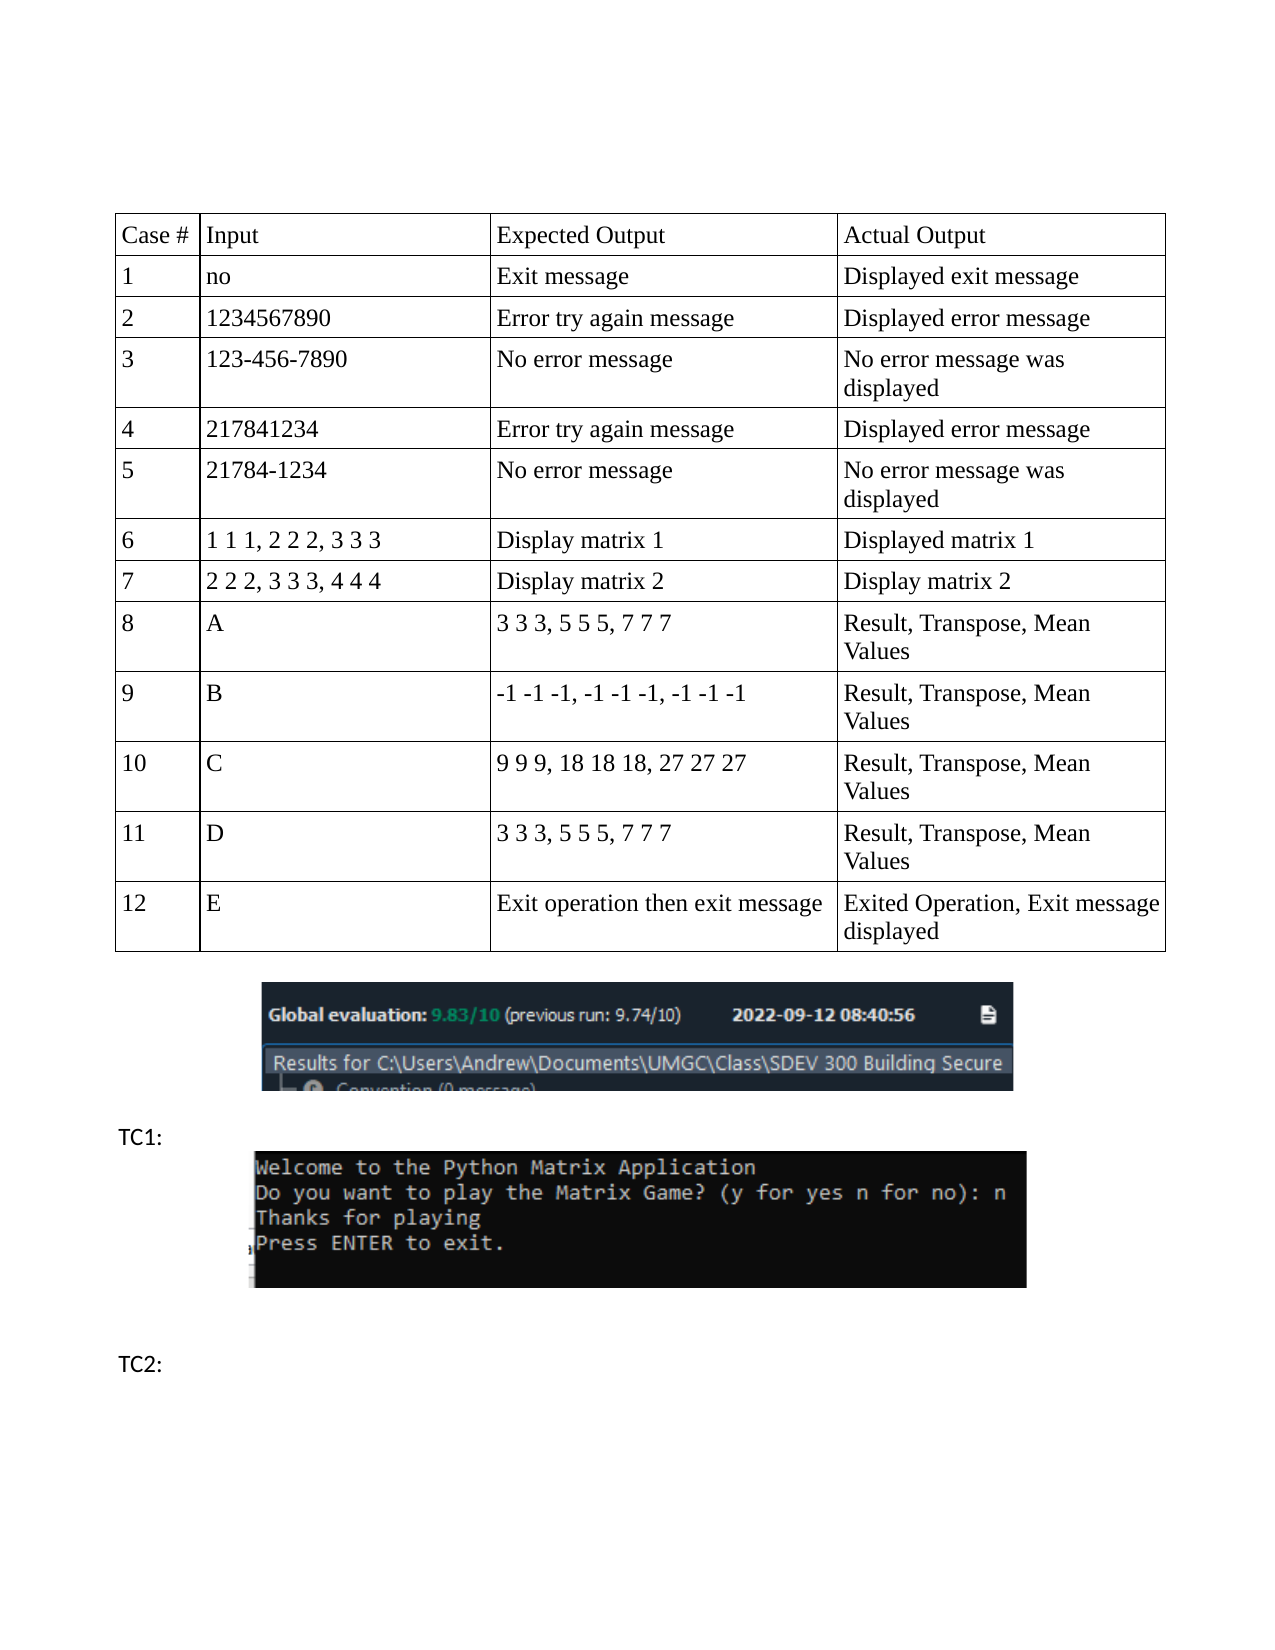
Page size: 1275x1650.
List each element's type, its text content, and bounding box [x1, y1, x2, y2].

table_cell Result, Transpose, Mean Values [838, 672, 1165, 741]
table_cell Exit operation then exit message [491, 882, 837, 951]
picture [248, 1151, 1027, 1288]
table_cell 1 1 1, 2 2 2, 3 3 3 [201, 519, 490, 559]
table_cell No error message [491, 449, 837, 518]
table_header Actual Output [838, 214, 1165, 254]
table_cell Error try again message [491, 408, 837, 448]
table_cell Displayed error message [838, 297, 1165, 337]
table_cell 6 [116, 519, 199, 559]
table_cell B [201, 672, 490, 741]
table_cell 123-456-7890 [201, 338, 490, 407]
text TC2: [118, 1348, 1157, 1379]
table_cell Display matrix 2 [491, 561, 837, 601]
text TC1: [118, 1121, 1157, 1151]
table_cell 11 [116, 812, 199, 881]
table_cell 21784-1234 [201, 449, 490, 518]
table_cell D [201, 812, 490, 881]
table_cell Result, Transpose, Mean Values [838, 742, 1165, 811]
table_cell Result, Transpose, Mean Values [838, 812, 1165, 881]
table_cell Result, Transpose, Mean Values [838, 602, 1165, 671]
table_cell 9 [116, 672, 199, 741]
table_cell No error message was displayed [838, 449, 1165, 518]
table_cell No error message was displayed [838, 338, 1165, 407]
table_cell 3 3 3, 5 5 5, 7 7 7 [491, 602, 837, 671]
table_cell 3 3 3, 5 5 5, 7 7 7 [491, 812, 837, 881]
table_cell Exit message [491, 256, 837, 296]
table_cell 4 [116, 408, 199, 448]
table_cell Displayed exit message [838, 256, 1165, 296]
table_cell 5 [116, 449, 199, 518]
table_header Expected Output [491, 214, 837, 254]
table_cell 217841234 [201, 408, 490, 448]
table_cell 9 9 9, 18 18 18, 27 27 27 [491, 742, 837, 811]
table_cell No error message [491, 338, 837, 407]
table_header Input [201, 214, 490, 254]
table_cell no [201, 256, 490, 296]
table_cell 1234567890 [201, 297, 490, 337]
table_cell 7 [116, 561, 199, 601]
table_cell E [201, 882, 490, 951]
table_cell 2 [116, 297, 199, 337]
table_cell Displayed error message [838, 408, 1165, 448]
table_cell Display matrix 2 [838, 561, 1165, 601]
table_cell -1 -1 -1, -1 -1 -1, -1 -1 -1 [491, 672, 837, 741]
table_cell Displayed matrix 1 [838, 519, 1165, 559]
table_cell A [201, 602, 490, 671]
table_cell Display matrix 1 [491, 519, 837, 559]
table_header Case # [116, 214, 199, 254]
table_cell 12 [116, 882, 199, 951]
table_cell 2 2 2, 3 3 3, 4 4 4 [201, 561, 490, 601]
table_cell 3 [116, 338, 199, 407]
table_cell 1 [116, 256, 199, 296]
table_cell 8 [116, 602, 199, 671]
table_cell Exited Operation, Exit message displayed [838, 882, 1165, 951]
table_cell C [201, 742, 490, 811]
picture [261, 982, 1014, 1091]
table_cell 10 [116, 742, 199, 811]
table_cell Error try again message [491, 297, 837, 337]
